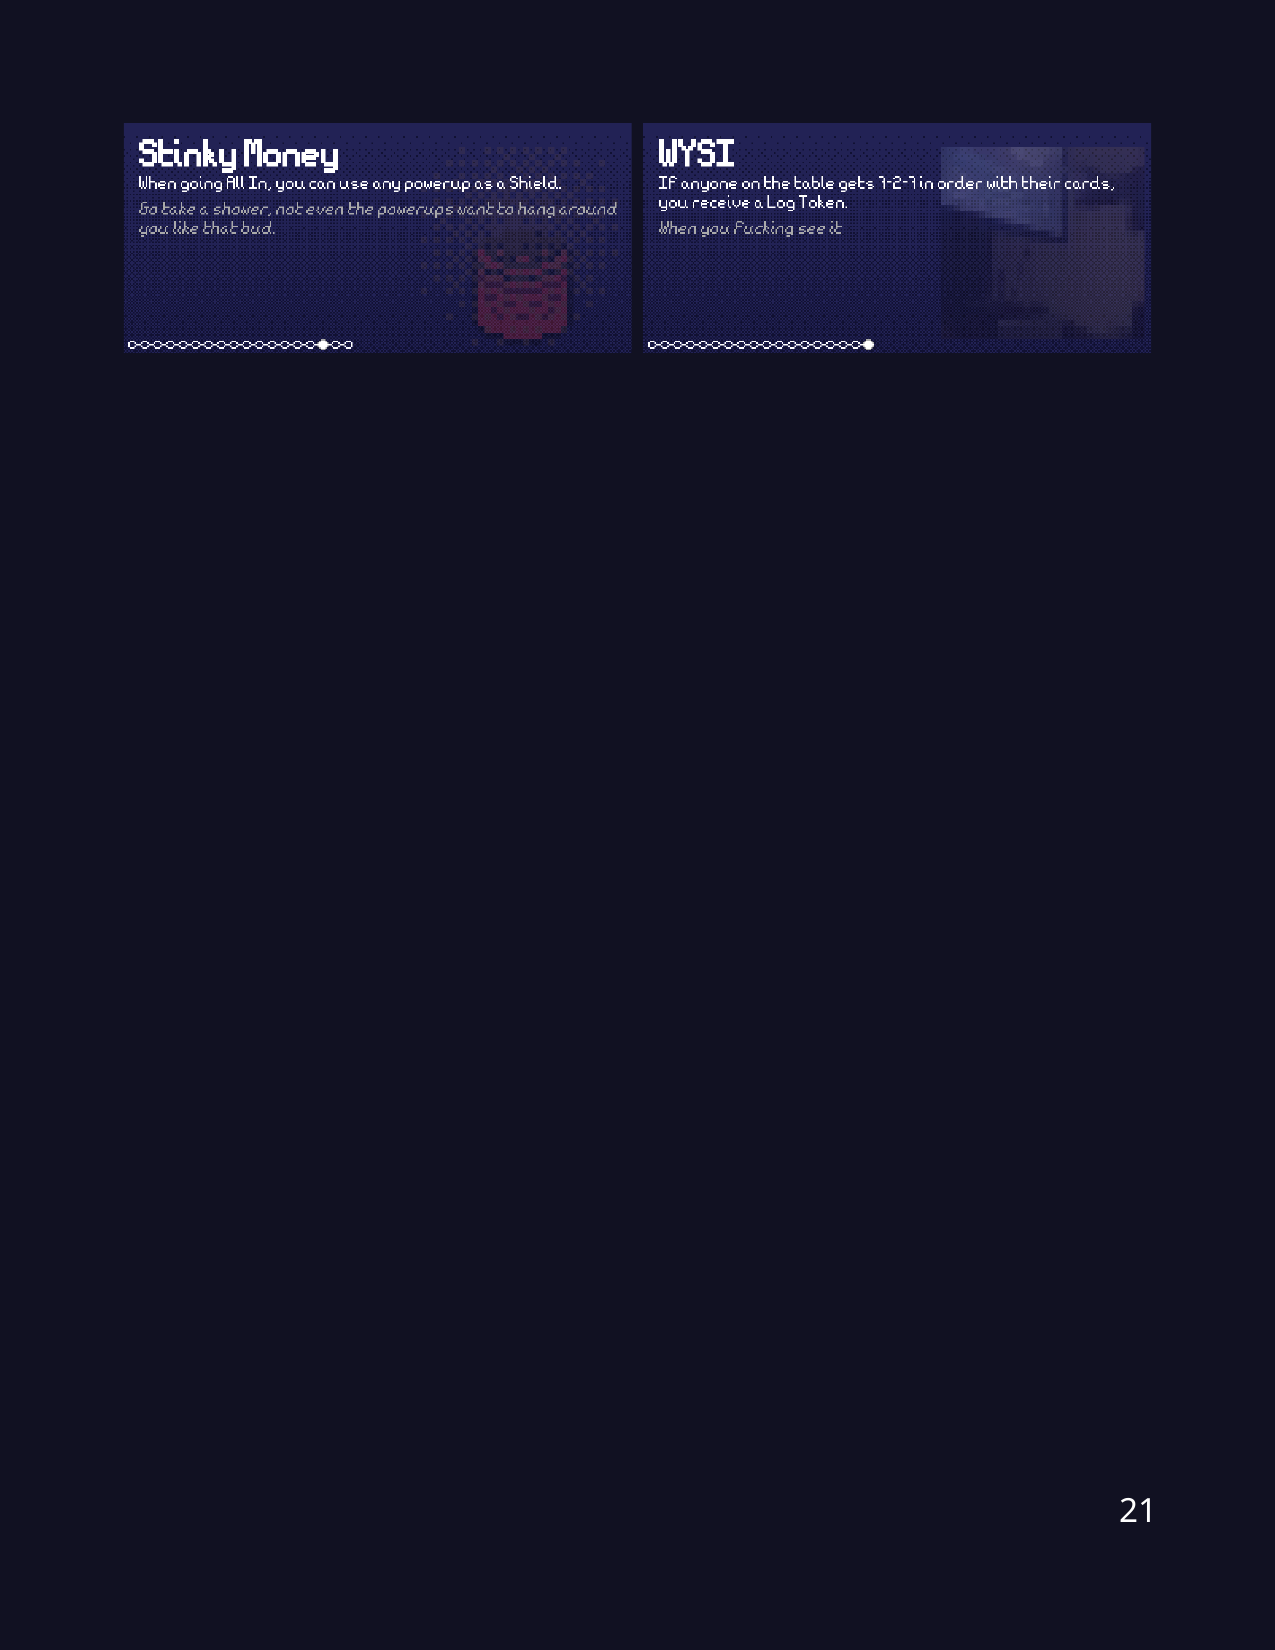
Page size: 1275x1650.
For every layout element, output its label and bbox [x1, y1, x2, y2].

table_cell [118, 118, 637, 358]
picture [643, 123, 1152, 353]
picture [123, 123, 632, 353]
table_cell [638, 118, 1157, 358]
